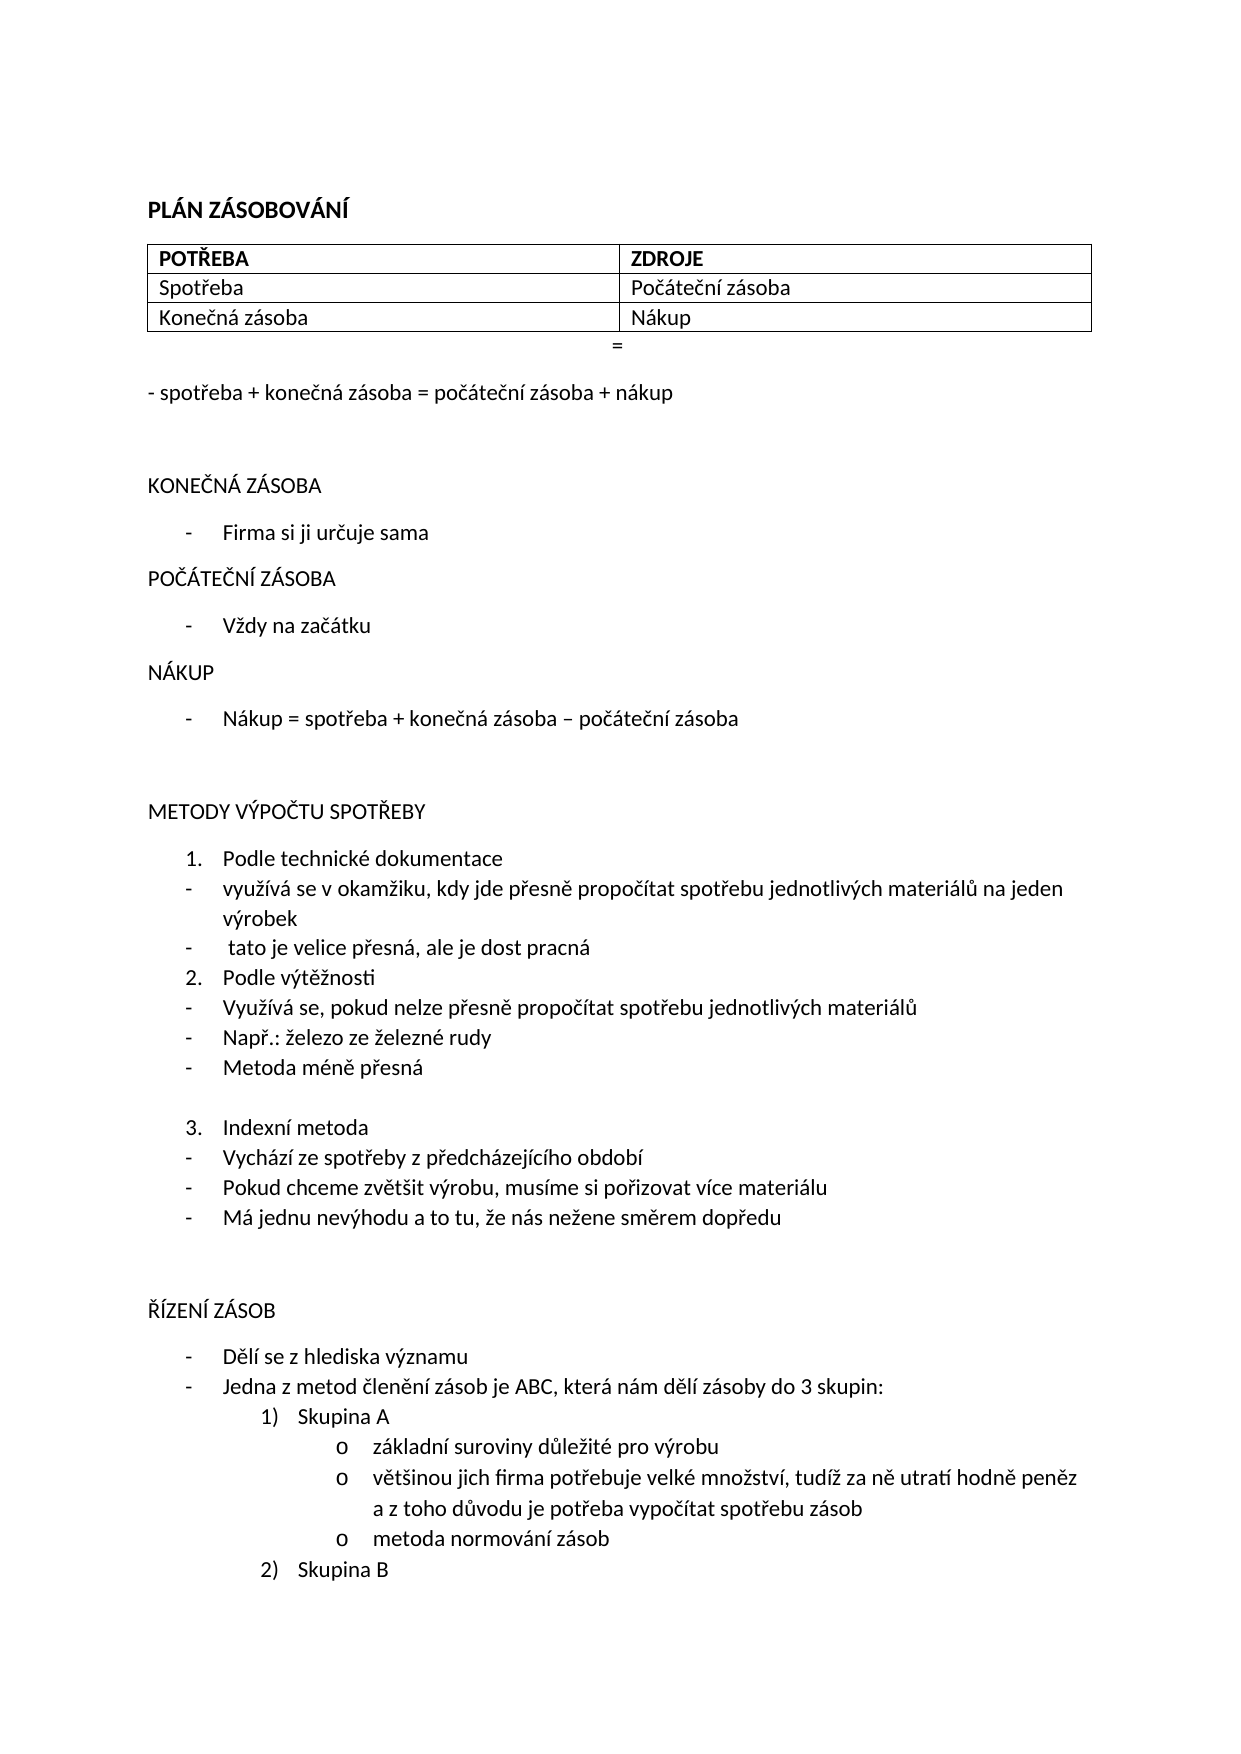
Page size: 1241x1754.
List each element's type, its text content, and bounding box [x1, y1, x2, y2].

table_cell Nákup [620, 303, 1091, 331]
table_cell Konečná zásoba [148, 303, 619, 331]
list Skupina A [260, 1402, 1093, 1430]
list Má jednu nevýhodu a to tu, že nás nežene směrem dopředu [185, 1203, 1093, 1231]
list tato je velice přesná, ale je dost pracná [185, 933, 1093, 962]
text ŘÍZENÍ ZÁSOB [148, 1296, 1093, 1324]
list využívá se v okamžiku, kdy jde přesně propočítat spotřebu jednotlivých materiálů na jeden výrobek [185, 874, 1093, 932]
text POČÁTEČNÍ ZÁSOBA [148, 564, 1093, 592]
list Např.: železo ze železné rudy [185, 1023, 1093, 1051]
list Jedna z metod členění zásob je ABC, která nám dělí zásoby do 3 skupin: [185, 1372, 1093, 1400]
table_header ZDROJE [620, 245, 1091, 272]
text METODY VÝPOČTU SPOTŘEBY [148, 797, 1093, 825]
text KONEČNÁ ZÁSOBA [148, 471, 1093, 499]
list Vždy na začátku [185, 611, 1093, 639]
text - spotřeba + konečná zásoba = počáteční zásoba + nákup [148, 378, 1093, 406]
list většinou jich firma potřebuje velké množství, tudíž za ně utratí hodně peněz a z toho důvodu je potřeba vypočítat spotřebu zásob [335, 1463, 1093, 1522]
text NÁKUP [148, 658, 1093, 686]
list Metoda méně přesná [185, 1053, 1093, 1081]
list metoda normování zásob [335, 1524, 1093, 1553]
list Pokud chceme zvětšit výrobu, musíme si pořizovat více materiálu [185, 1173, 1093, 1201]
list Firma si ji určuje sama [185, 518, 1093, 546]
list Skupina B [260, 1555, 1093, 1583]
table_cell Počáteční zásoba [620, 274, 1091, 302]
text = [148, 332, 1093, 360]
list Podle technické dokumentace [185, 844, 1093, 872]
list Vychází ze spotřeby z předcházejícího období [185, 1143, 1093, 1171]
list Využívá se, pokud nelze přesně propočítat spotřebu jednotlivých materiálů [185, 993, 1093, 1021]
table_cell Spotřeba [148, 274, 619, 302]
list Podle výtěžnosti [185, 963, 1093, 991]
list Nákup = spotřeba + konečná zásoba – počáteční zásoba [185, 704, 1093, 732]
list základní suroviny důležité pro výrobu [335, 1432, 1093, 1461]
list Dělí se z hlediska významu [185, 1342, 1093, 1370]
text PLÁN ZÁSOBOVÁNÍ [148, 194, 1093, 225]
table_header POTŘEBA [148, 245, 619, 272]
list Indexní metoda [185, 1113, 1093, 1141]
